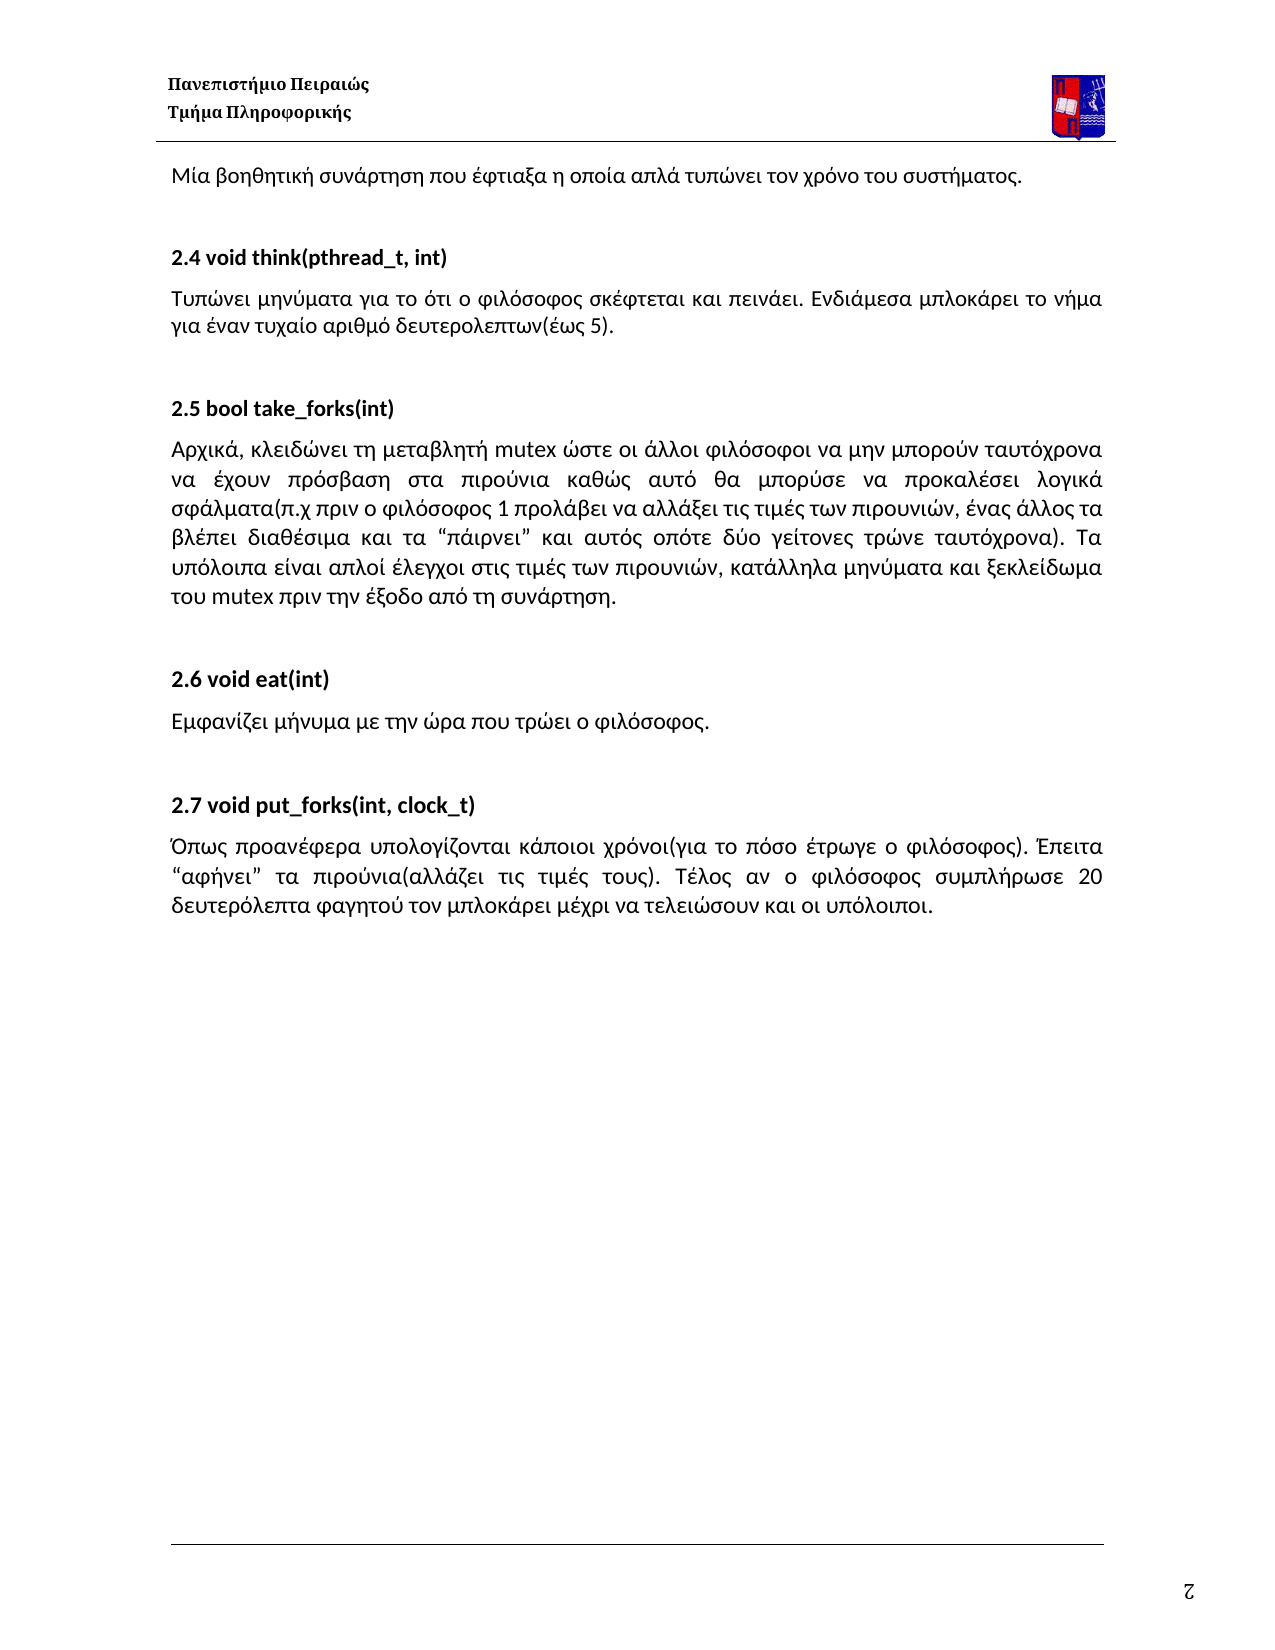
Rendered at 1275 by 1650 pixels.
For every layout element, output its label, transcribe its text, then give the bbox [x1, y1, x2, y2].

text Αρχικά, κλειδώνει τη μεταβλητή mutex ώστε οι άλλοι φιλόσοφοι να μην μπορούν ταυτόχρονα να έχουν πρόσβαση στα πιρούνια καθώς αυτό θα μπορύσε να προκαλέσει λογικά σφάλματα(π.χ πριν ο φιλόσοφος 1 προλάβει να αλλάξει τις τιμές των πιρουνιών, ένας άλλος τα βλέπει διαθέσιμα και τα “πάιρνει” και αυτός οπότε δύο γείτονες τρώνε ταυτόχρονα). Τα υπόλοιπα είναι απλοί έλεγχοι στις τιμές των πιρουνιών, κατάλληλα μηνύματα και ξεκλείδωμα του mutex πριν την έξοδο από τη συνάρτηση. [171, 434, 1104, 610]
text 2.5 bool take_forks(int) [171, 394, 1104, 422]
picture [1051, 75, 1105, 141]
text 2.4 void think(pthread_t, int) [171, 243, 1104, 271]
text Μία βοηθητική συνάρτηση που έφτιαξα η οποία απλά τυπώνει τον χρόνο του συστήματος. [171, 161, 1104, 189]
text 2.6 void eat(int) [171, 664, 1104, 694]
text Όπως προανέφερα υπολογίζονται κάποιοι χρόνοι(για το πόσο έτρωγε ο φιλόσοφος). Έπειτα “αφήνει” τα πιρούνια(αλλάζει τις τιμές τους). Τέλος αν ο φιλόσοφος συμπλήρωσε 20 δευτερόλεπτα φαγητού τον μπλοκάρει μέχρι να τελειώσουν και οι υπόλοιποι. [171, 831, 1104, 919]
text Εμφανίζει μήνυμα με την ώρα που τρώει ο φιλόσοφος. [171, 706, 1104, 735]
text 2.7 void put_forks(int, clock_t) [171, 790, 1104, 819]
text Τυπώνει μηνύματα για το ότι ο φιλόσοφος σκέφτεται και πεινάει. Ενδιάμεσα μπλοκάρει το νήμα για έναν τυχαίο αριθμό δευτερολεπτων(έως 5). [171, 284, 1104, 340]
